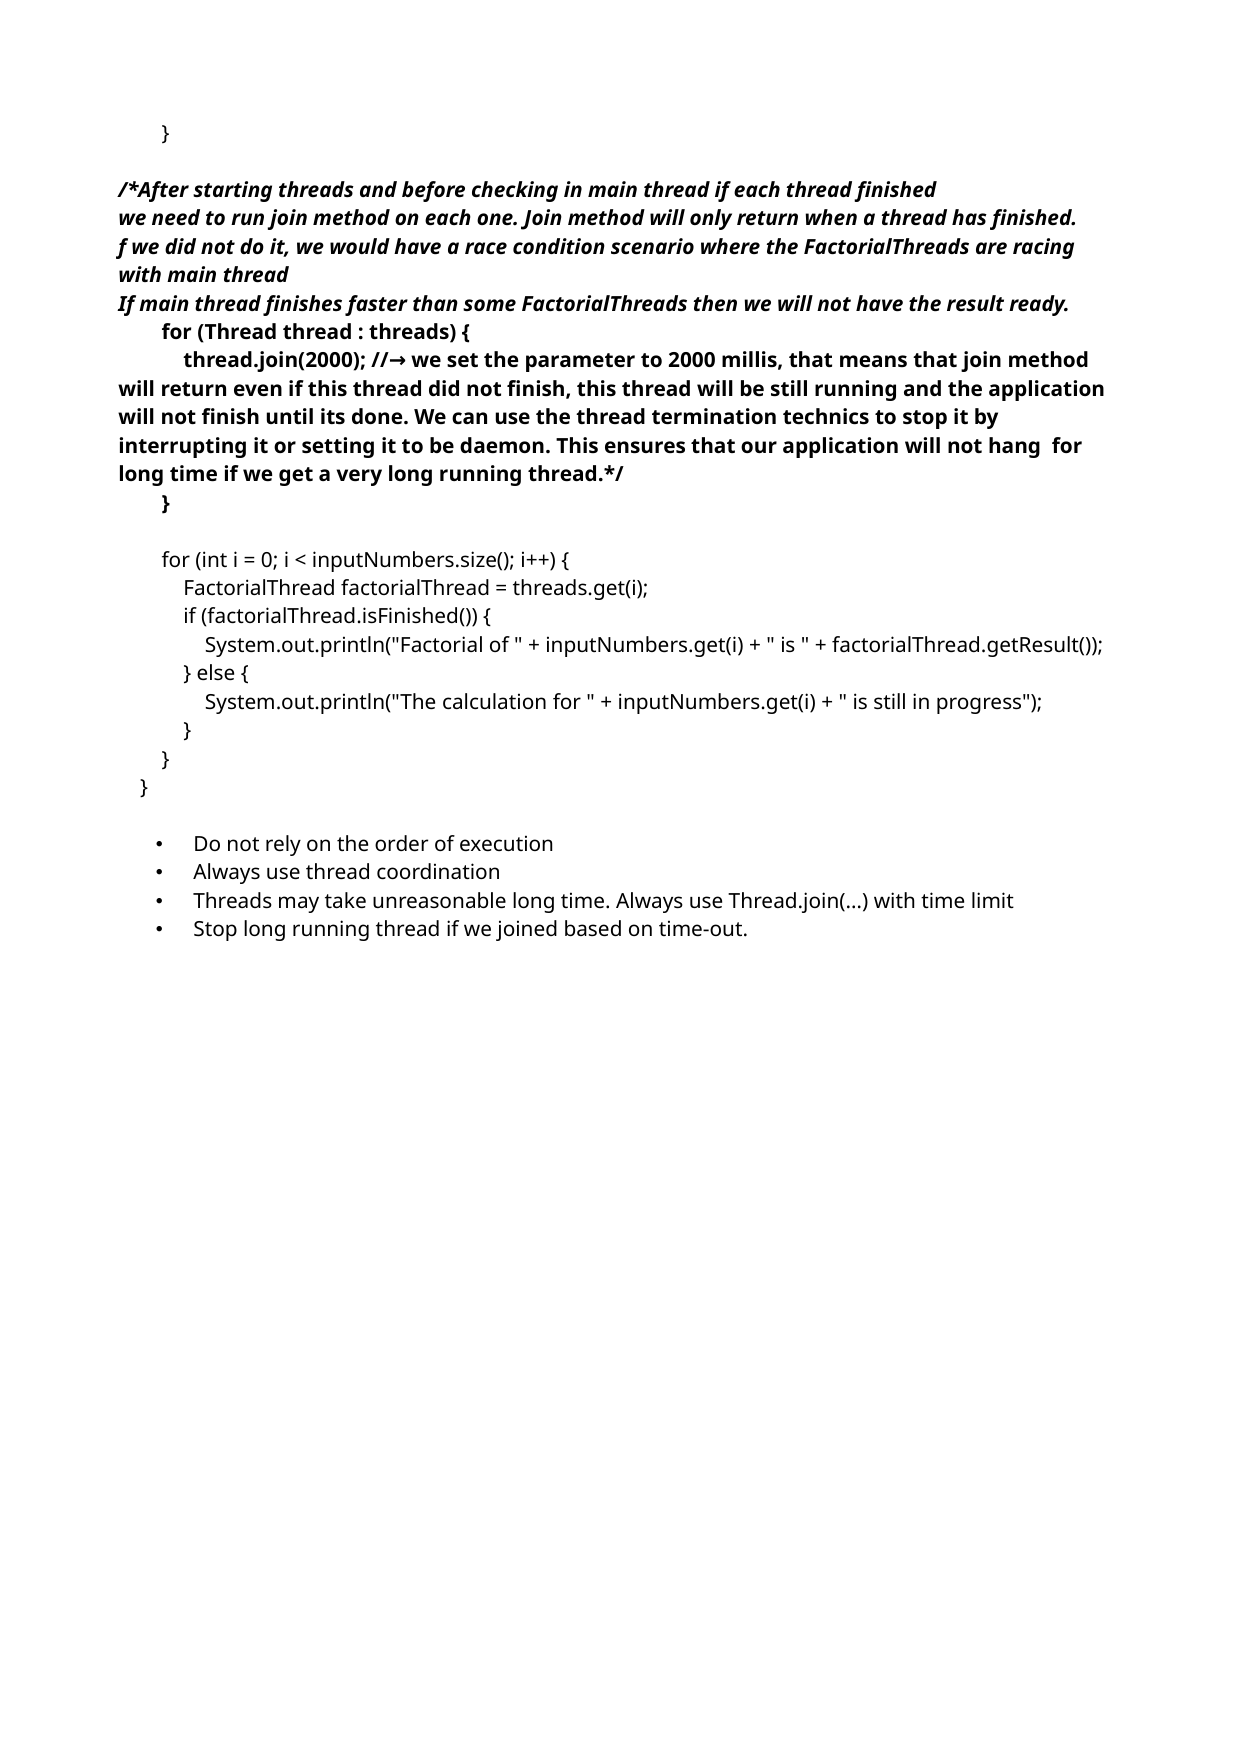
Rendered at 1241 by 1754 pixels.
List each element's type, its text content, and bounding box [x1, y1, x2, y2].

text thread.join(2000); //→ we set the parameter to 2000 millis, that means that join method will return even if this thread did not finish, this thread will be still running and the application will not finish until its done. We can use the thread termination technics to stop it by interrupting it or setting it to be daemon. This ensures that our application will not hang for long time if we get a very long running thread.*/ [118, 346, 1122, 488]
text If main thread finishes faster than some FactorialThreads then we will not have the result ready. [118, 289, 1122, 317]
text we need to run join method on each one. Join method will only return when a thread has finished. [118, 203, 1122, 232]
text /*After starting threads and before checking in main thread if each thread finished [118, 175, 1122, 203]
text System.out.println("Factorial of " + inputNumbers.get(i) + " is " + factorialThread.getResult()); [118, 630, 1122, 658]
text f we did not do it, we would have a race condition scenario where the FactorialThreads are racing with main thread [118, 232, 1122, 289]
text } [118, 772, 1122, 801]
text } else { [118, 658, 1122, 687]
text } [118, 118, 1122, 147]
text FactorialThread factorialThread = threads.get(i); [118, 573, 1122, 602]
text System.out.println("The calculation for " + inputNumbers.get(i) + " is still in progress"); [118, 687, 1122, 715]
text if (factorialThread.isFinished()) { [118, 602, 1122, 630]
text } [118, 715, 1122, 744]
text } [118, 488, 1122, 516]
text } [118, 744, 1122, 772]
text for (int i = 0; i < inputNumbers.size(); i++) { [118, 545, 1122, 573]
list Stop long running thread if we joined based on time-out. [156, 914, 1122, 943]
list Always use thread coordination [156, 857, 1122, 886]
list Threads may take unreasonable long time. Always use Thread.join(…) with time limit [156, 886, 1122, 914]
text for (Thread thread : threads) { [118, 317, 1122, 346]
list Do not rely on the order of execution [156, 829, 1122, 857]
